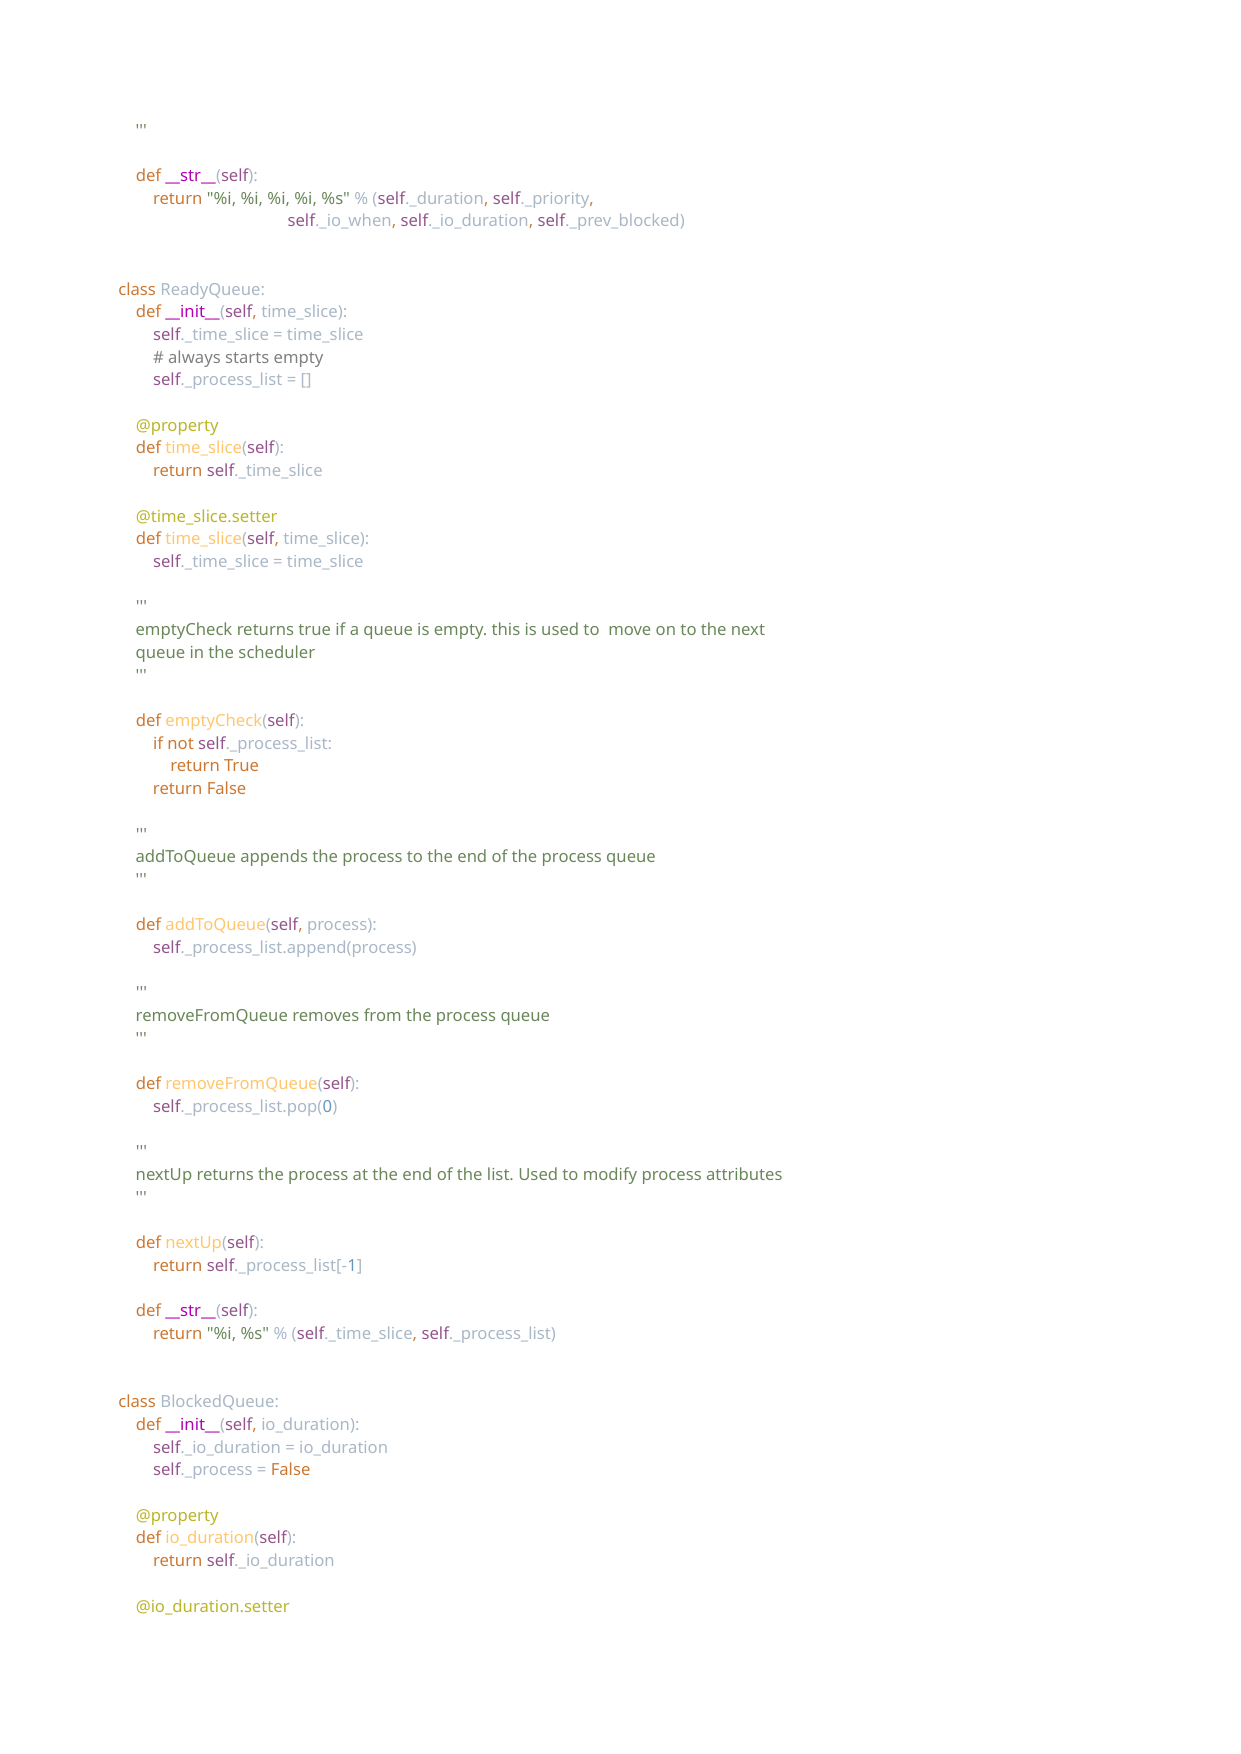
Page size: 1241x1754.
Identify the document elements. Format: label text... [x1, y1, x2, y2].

text ''' def __str__(self): return "%i, %i, %i, %i, %s" % (self._duration, self._priority, self._io_when, self._io_duration, self._prev_blocked) class ReadyQueue: def __init__(self, time_slice): self._time_slice = time_slice # always starts empty self._process_list = [] @property def time_slice(self): return self._time_slice @time_slice.setter def time_slice(self, time_slice): self._time_slice = time_slice ''' emptyCheck returns true if a queue is empty. this is used to move on to the next queue in the scheduler ''' def emptyCheck(self): if not self._process_list: return True return False ''' addToQueue appends the process to the end of the process queue ''' def addToQueue(self, process): self._process_list.append(process) ''' removeFromQueue removes from the process queue ''' def removeFromQueue(self): self._process_list.pop(0) ''' nextUp returns the process at the end of the list. Used to modify process attributes ''' def nextUp(self): return self._process_list[-1] def __str__(self): return "%i, %s" % (self._time_slice, self._process_list) class BlockedQueue: def __init__(self, io_duration): self._io_duration = io_duration self._process = False @property def io_duration(self): return self._io_duration @io_duration.setter [118, 118, 1122, 1617]
